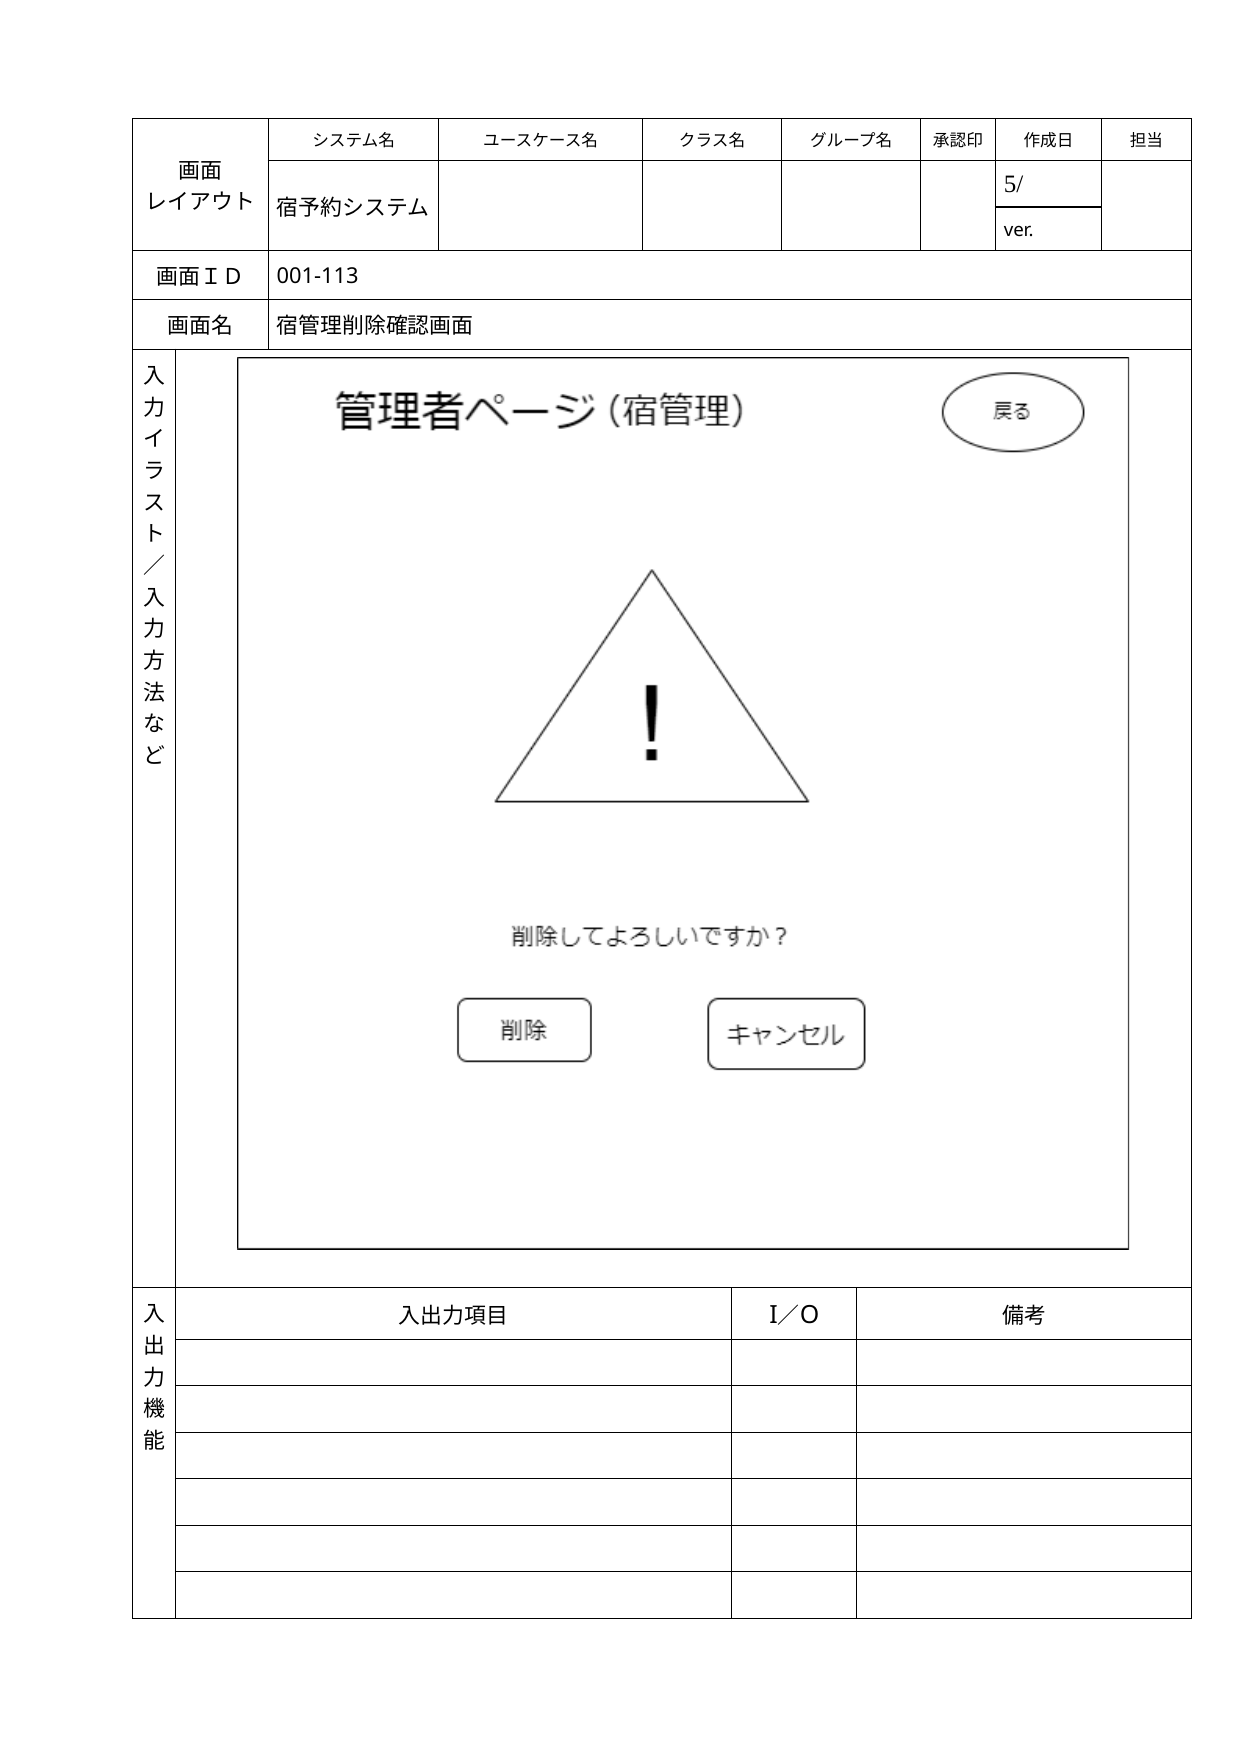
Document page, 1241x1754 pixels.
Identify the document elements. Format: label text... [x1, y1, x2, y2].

table_header システム名 [269, 119, 438, 160]
table_cell [176, 1340, 731, 1385]
table_cell [439, 161, 642, 250]
table_cell [732, 1572, 856, 1618]
table_cell [857, 1433, 1191, 1478]
table_cell [176, 1526, 731, 1571]
table_cell 画面ＩＤ [133, 251, 268, 299]
table_cell [857, 1572, 1191, 1618]
table_cell [857, 1479, 1191, 1525]
table_cell [176, 1386, 731, 1432]
table_cell [176, 1479, 731, 1525]
table_header ユースケース名 [439, 119, 642, 160]
picture [237, 357, 1130, 1250]
table_cell ver. [996, 208, 1101, 250]
table_header 作成日 [996, 119, 1101, 160]
table_cell [732, 1340, 856, 1385]
table_cell [732, 1479, 856, 1525]
table_cell [857, 1340, 1191, 1385]
table_cell [732, 1526, 856, 1571]
table_cell 001-113 [269, 251, 1191, 299]
table_cell [176, 1433, 731, 1478]
table_cell 入出力機能 [133, 1288, 175, 1618]
table_cell [782, 161, 920, 250]
table_header 担当 [1102, 119, 1191, 160]
table_header 承認印 [921, 119, 995, 160]
table_cell 備考 [857, 1288, 1191, 1339]
table_cell [857, 1526, 1191, 1571]
table_cell [176, 1572, 731, 1618]
table_cell 画面名 [133, 300, 268, 348]
table_cell [176, 350, 1191, 1287]
table_cell [1102, 161, 1191, 250]
table_cell 入出力項目 [176, 1288, 731, 1339]
table_cell 宿管理削除確認画面 [269, 300, 1191, 348]
table_cell [732, 1386, 856, 1432]
table_cell [921, 161, 995, 250]
table_cell 宿予約システム [269, 161, 438, 250]
table_header グループ名 [782, 119, 920, 160]
table_cell [732, 1433, 856, 1478]
table_header クラス名 [643, 119, 781, 160]
table_cell 5/ [996, 161, 1101, 206]
table_cell I／O [732, 1288, 856, 1339]
table_cell [643, 161, 781, 250]
table_cell 入力イラスト／入力方法など [133, 350, 175, 1287]
table_header 画面 レイアウト [133, 119, 268, 250]
table_cell [857, 1386, 1191, 1432]
